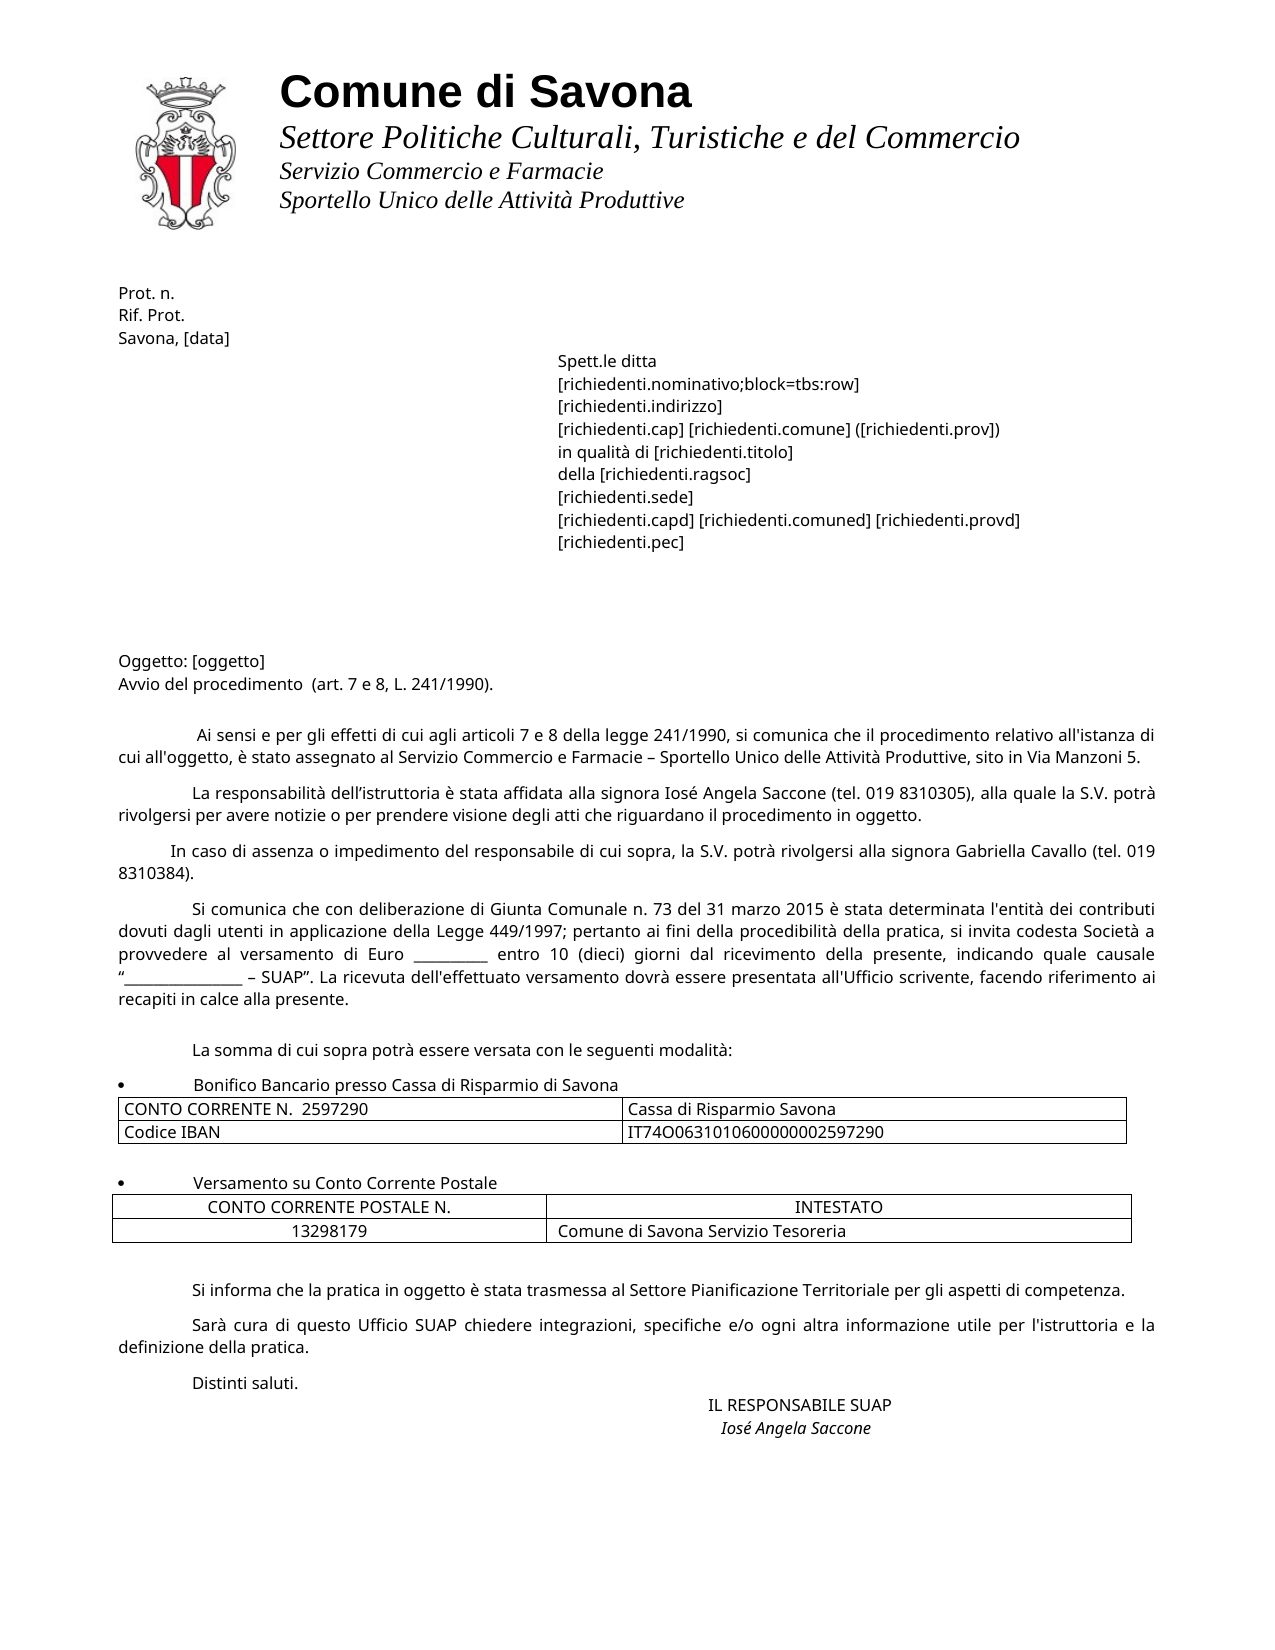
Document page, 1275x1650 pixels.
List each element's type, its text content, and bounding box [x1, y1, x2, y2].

text Distinti saluti. [118, 1371, 1157, 1394]
table_cell Comune di Savona Servizio Tesoreria [547, 1219, 1131, 1242]
text Si comunica che con deliberazione di Giunta Comunale n. 73 del 31 marzo 2015 è stata determinata l'entità dei contributi dovuti dagli utenti in applicazione della Legge 449/1997; pertanto ai fini della procedibilità della pratica, si invita codesta Società a provvedere al versamento di Euro __________ entro 10 (dieci) giorni dal ricevimento della presente, indicando quale causale “________________ – SUAP”. La ricevuta dell'effettuato versamento dovrà essere presentata all'Ufficio scrivente, facendo riferimento ai recapiti in calce alla presente. [118, 897, 1157, 1011]
text Si informa che la pratica in oggetto è stata trasmessa al Settore Pianificazione Territoriale per gli aspetti di competenza. [118, 1278, 1157, 1301]
text Sarà cura di questo Ufficio SUAP chiedere integrazioni, specifiche e/o ogni altra informazione utile per l'istruttoria e la definizione della pratica. [118, 1313, 1157, 1359]
table_cell IT74O0631010600000002597290 [623, 1121, 1126, 1143]
list Bonifico Bancario presso Cassa di Risparmio di Savona [118, 1074, 1157, 1097]
text Ai sensi e per gli effetti di cui agli articoli 7 e 8 della legge 241/1990, si comunica che il procedimento relativo all'istanza di cui all'oggetto, è stato assegnato al Servizio Commercio e Farmacie – Sportello Unico delle Attività Produttive, sito in Via Manzoni 5. [118, 723, 1157, 769]
text Savona, [data] [118, 327, 1157, 349]
text La responsabilità dell’istruttoria è stata affidata alla signora Iosé Angela Saccone (tel. 019 8310305), alla quale la S.V. potrà rivolgersi per avere notizie o per prendere visione degli atti che riguardano il procedimento in oggetto. [118, 781, 1157, 827]
text Rif. Prot. [118, 304, 1157, 327]
table_header Spett.le ditta [richiedenti.nominativo;block=tbs:row] [richiedenti.indirizzo] [richiedenti.cap] [richiedenti.comune] ([richiedenti.prov]) in qualità di [richiedenti.titolo] della [richiedenti.ragsoc] [richiedenti.sede] [richiedenti.capd] [richiedenti.comuned] [richiedenti.provd] [richiedenti.pec] [546, 350, 1160, 577]
text Prot. n. [118, 281, 1157, 304]
table_cell 13298179 [113, 1219, 546, 1242]
text IL RESPONSABILE SUAP [118, 1394, 1157, 1417]
text Iosé Angela Saccone [118, 1417, 1157, 1439]
list Versamento su Conto Corrente Postale [118, 1172, 1157, 1194]
text In caso di assenza o impedimento del responsabile di cui sopra, la S.V. potrà rivolgersi alla signora Gabriella Cavallo (tel. 019 8310384). [118, 839, 1157, 885]
table_cell Codice IBAN [119, 1121, 622, 1143]
text Oggetto: [oggetto] [118, 650, 1157, 673]
picture [135, 77, 236, 230]
table_header CONTO CORRENTE N. 2597290 [119, 1098, 622, 1120]
table_header INTESTATO [547, 1195, 1131, 1218]
table_header CONTO CORRENTE POSTALE N. [113, 1195, 546, 1218]
table_header Cassa di Risparmio Savona [623, 1098, 1126, 1120]
text La somma di cui sopra potrà essere versata con le seguenti modalità: [118, 1039, 1157, 1061]
text Avvio del procedimento (art. 7 e 8, L. 241/1990). [118, 673, 1157, 695]
